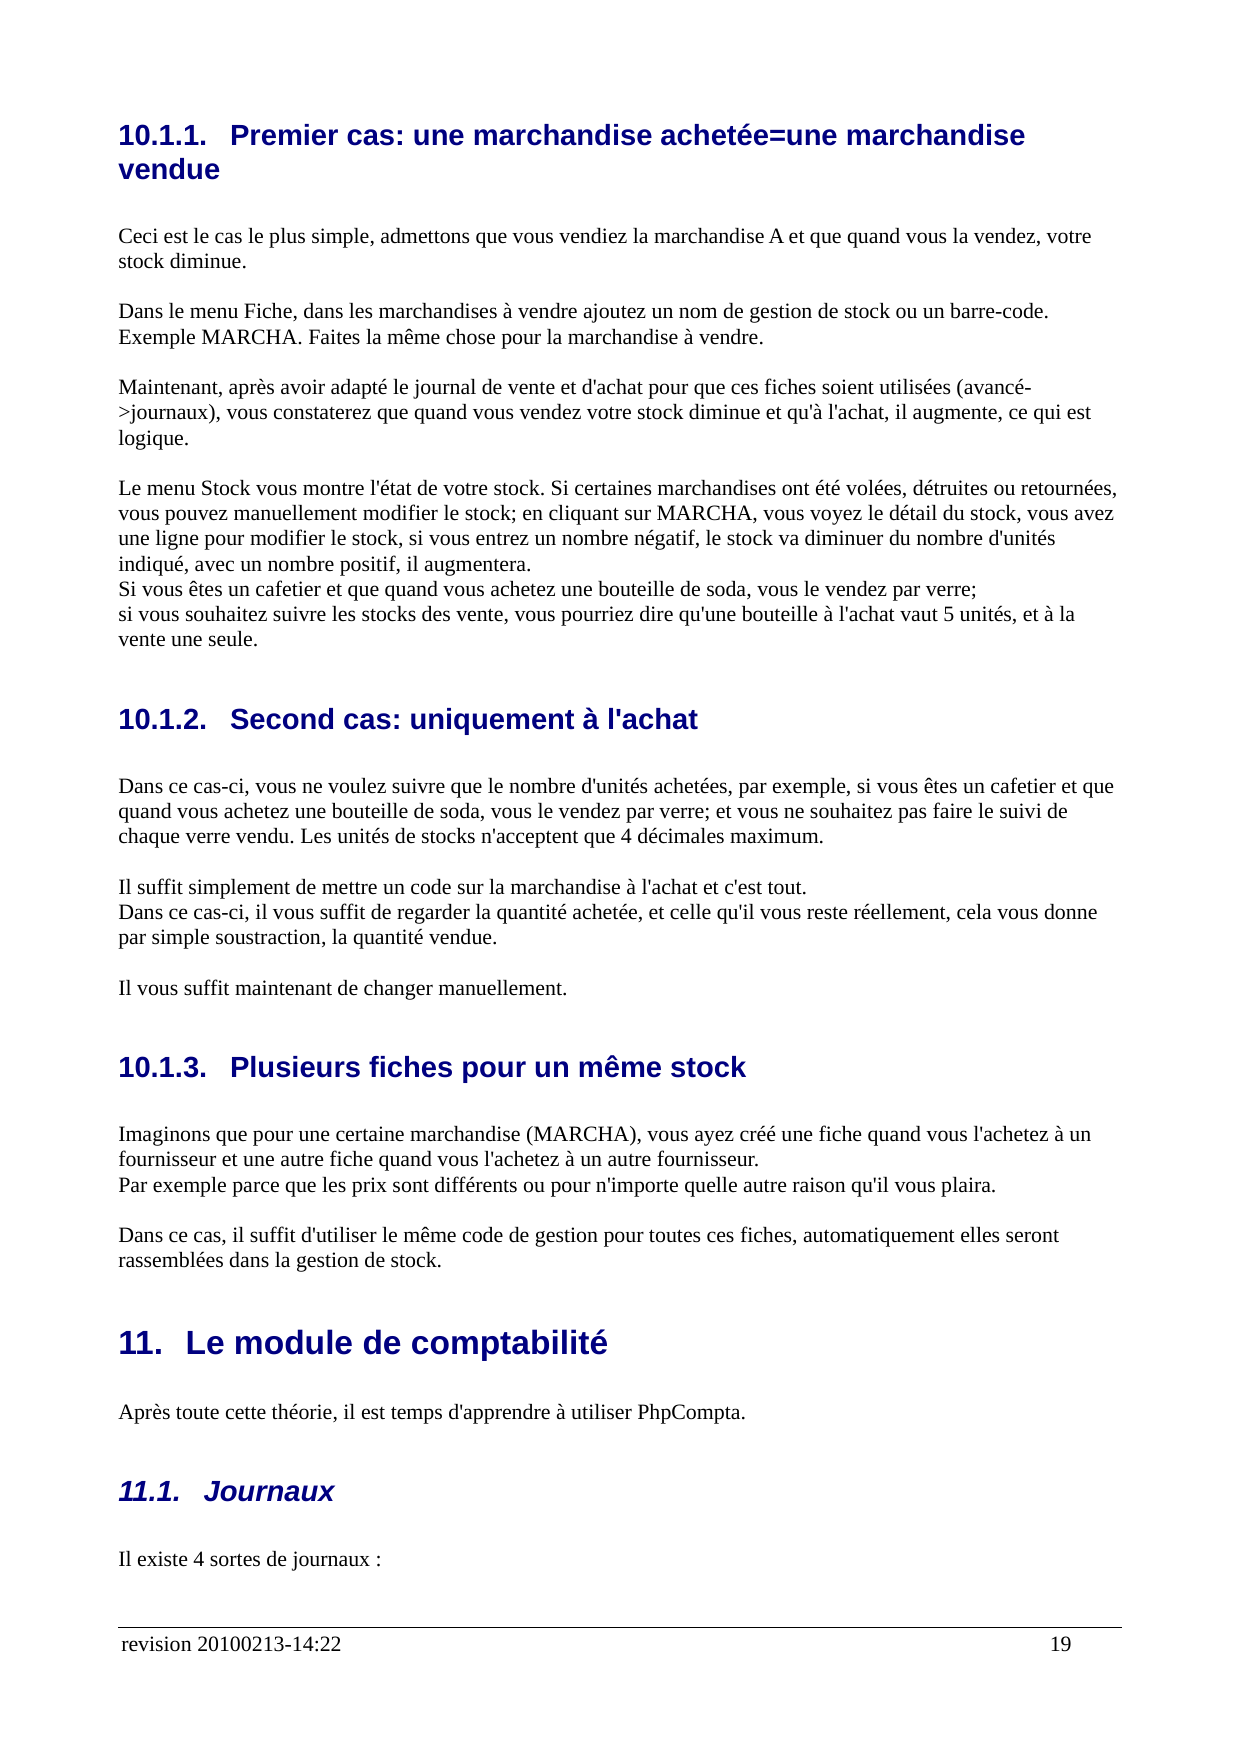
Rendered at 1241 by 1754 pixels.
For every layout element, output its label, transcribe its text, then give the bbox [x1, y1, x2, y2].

text Il suffit simplement de mettre un code sur la marchandise à l'achat et c'est tout. [118, 874, 1122, 899]
subtitle Second cas: uniquement à l'achat [118, 702, 1122, 735]
text Il vous suffit maintenant de changer manuellement. [118, 974, 1122, 1000]
text Le menu Stock vous montre l'état de votre stock. Si certaines marchandises ont été volées, détruites ou retournées, vous pouvez manuellement modifier le stock; en cliquant sur MARCHA, vous voyez le détail du stock, vous avez une ligne pour modifier le stock, si vous entrez un nombre négatif, le stock va diminuer du nombre d'unités indiqué, avec un nombre positif, il augmentera. [118, 475, 1122, 576]
text Ceci est le cas le plus simple, admettons que vous vendiez la marchandise A et que quand vous la vendez, votre stock diminue. [118, 223, 1122, 273]
text Il existe 4 sortes de journaux : [118, 1546, 1122, 1571]
text Si vous êtes un cafetier et que quand vous achetez une bouteille de soda, vous le vendez par verre; [118, 576, 1122, 601]
text Par exemple parce que les prix sont différents ou pour n'importe quelle autre raison qu'il vous plaira. [118, 1172, 1122, 1197]
text Imaginons que pour une certaine marchandise (MARCHA), vous ayez créé une fiche quand vous l'achetez à un fournisseur et une autre fiche quand vous l'achetez à un autre fournisseur. [118, 1121, 1122, 1172]
subtitle Premier cas: une marchandise achetée=une marchandise vendue [118, 118, 1122, 185]
text Dans ce cas, il suffit d'utiliser le même code de gestion pour toutes ces fiches, automatiquement elles seront rassemblées dans la gestion de stock. [118, 1222, 1122, 1272]
text si vous souhaitez suivre les stocks des vente, vous pourriez dire qu'une bouteille à l'achat vaut 5 unités, et à la vente une seule. [118, 601, 1122, 651]
subtitle Le module de comptabilité [118, 1323, 1122, 1361]
text Maintenant, après avoir adapté le journal de vente et d'achat pour que ces fiches soient utilisées (avancé->journaux), vous constaterez que quand vous vendez votre stock diminue et qu'à l'achat, il augmente, ce qui est logique. [118, 374, 1122, 450]
text Après toute cette théorie, il est temps d'apprendre à utiliser PhpCompta. [118, 1399, 1122, 1424]
subtitle Plusieurs fiches pour un même stock [118, 1050, 1122, 1083]
text Dans ce cas-ci, il vous suffit de regarder la quantité achetée, et celle qu'il vous reste réellement, cela vous donne par simple soustraction, la quantité vendue. [118, 899, 1122, 949]
subtitle Journaux [118, 1474, 1122, 1508]
text Dans ce cas-ci, vous ne voulez suivre que le nombre d'unités achetées, par exemple, si vous êtes un cafetier et que quand vous achetez une bouteille de soda, vous le vendez par verre; et vous ne souhaitez pas faire le suivi de chaque verre vendu. Les unités de stocks n'acceptent que 4 décimales maximum. [118, 773, 1122, 848]
text Dans le menu Fiche, dans les marchandises à vendre ajoutez un nom de gestion de stock ou un barre-code. Exemple MARCHA. Faites la même chose pour la marchandise à vendre. [118, 298, 1122, 349]
